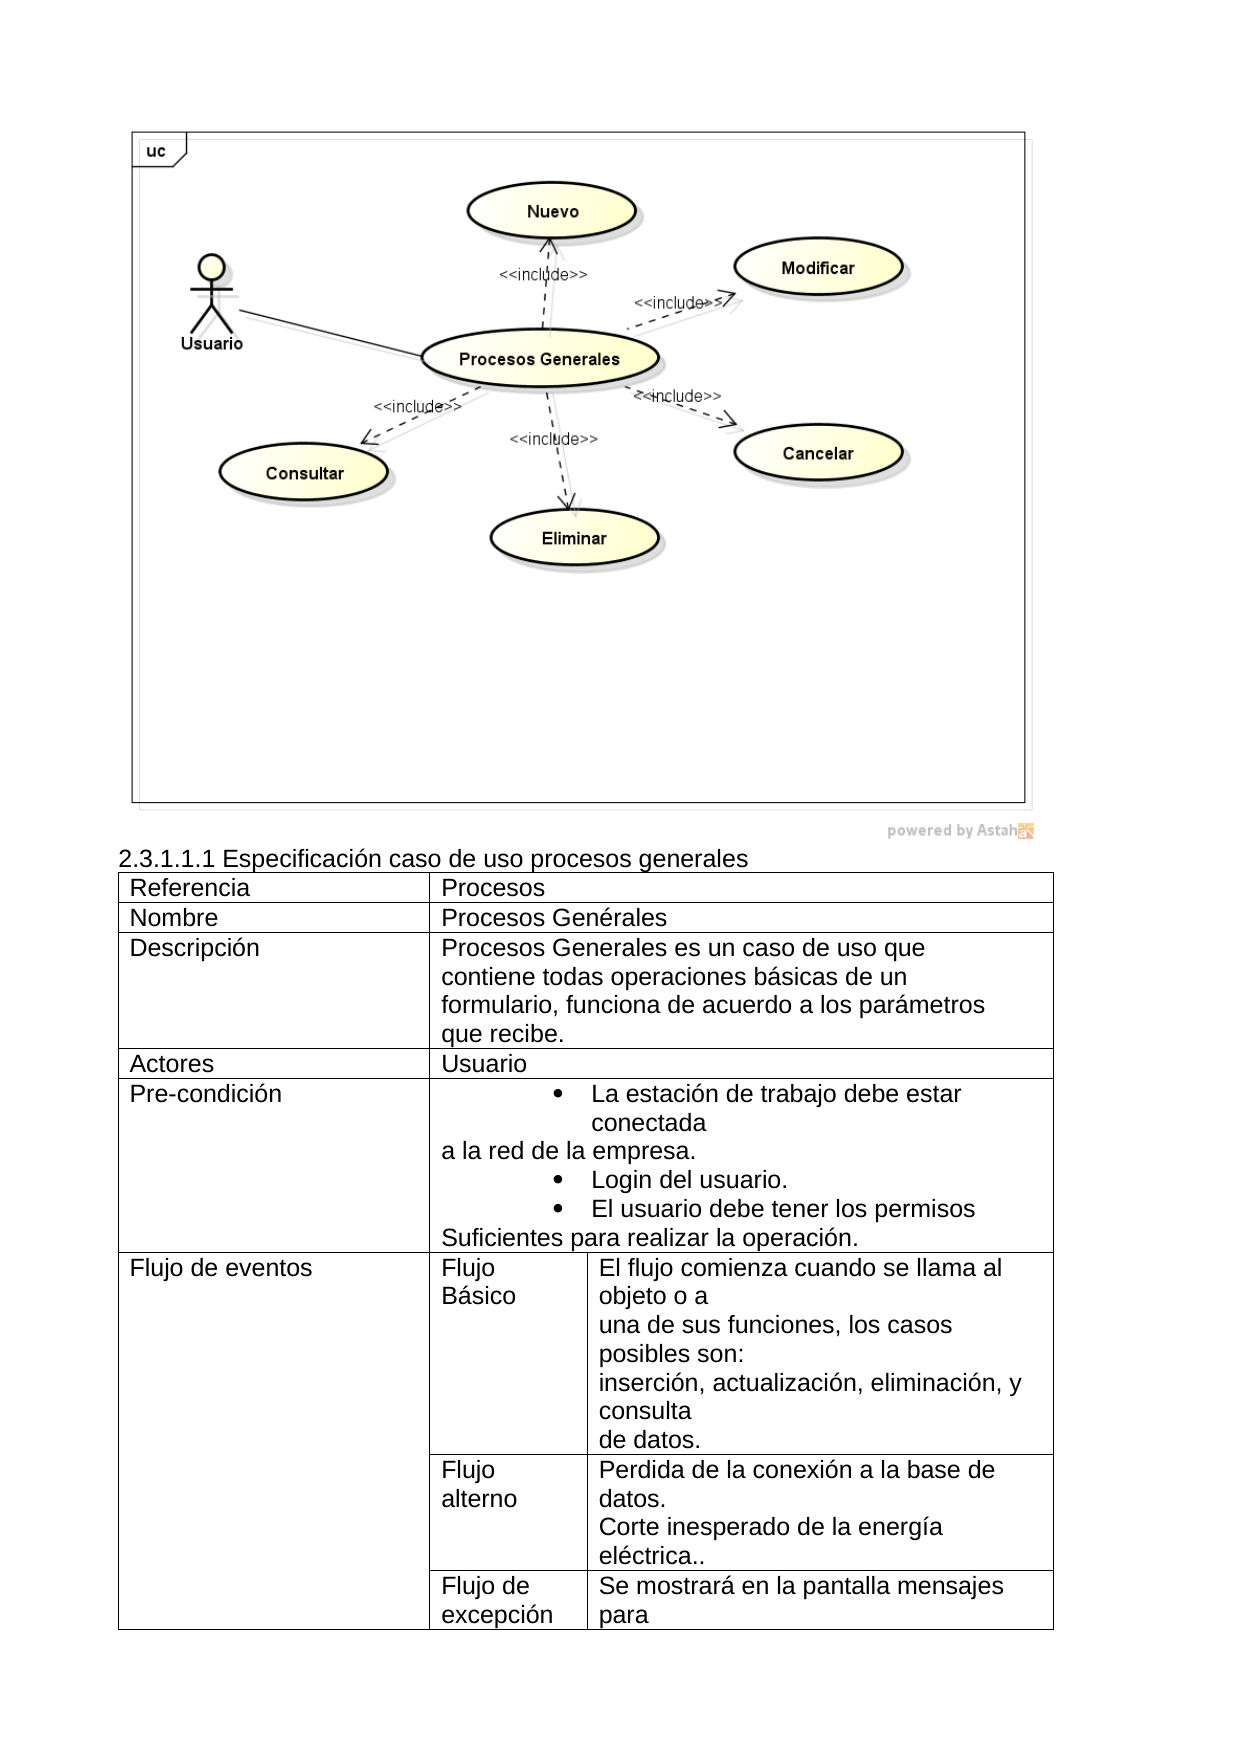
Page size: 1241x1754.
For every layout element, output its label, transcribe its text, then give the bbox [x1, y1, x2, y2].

table_cell Flujo de excepción [430, 1571, 587, 1628]
table_cell Flujo de eventos [119, 1253, 429, 1628]
table_cell Flujo alterno [430, 1455, 587, 1570]
table_cell Procesos Genérales [430, 903, 1053, 932]
table_cell El flujo comienza cuando se llama al objeto o a una de sus funciones, los casos posibles son: inserción, actualización, eliminación, y consulta de datos. [588, 1253, 1053, 1454]
table_cell Actores [119, 1049, 429, 1078]
table_cell Nombre [119, 903, 429, 932]
table_cell Procesos Generales es un caso de uso que contiene todas operaciones básicas de un formulario, funciona de acuerdo a los parámetros que recibe. [430, 933, 1053, 1048]
table_cell Descripción [119, 933, 429, 1048]
table_cell La estación de trabajo debe estar conectada a la red de la empresa. Login del usuario. El usuario debe tener los permisos Suficientes para realizar la operación. [430, 1079, 1053, 1252]
table_cell Usuario [430, 1049, 1053, 1078]
table_cell Pre-condición [119, 1079, 429, 1252]
table_cell Flujo Básico [430, 1253, 587, 1454]
table_cell Se mostrará en la pantalla mensajes para [588, 1571, 1053, 1628]
text 2.3.1.1.1 Especificación caso de uso procesos generales [118, 843, 1122, 872]
table_cell Perdida de la conexión a la base de datos. Corte inesperado de la energía eléctrica.. [588, 1455, 1053, 1570]
table_header Procesos [430, 873, 1053, 902]
table_header Referencia [119, 873, 429, 902]
